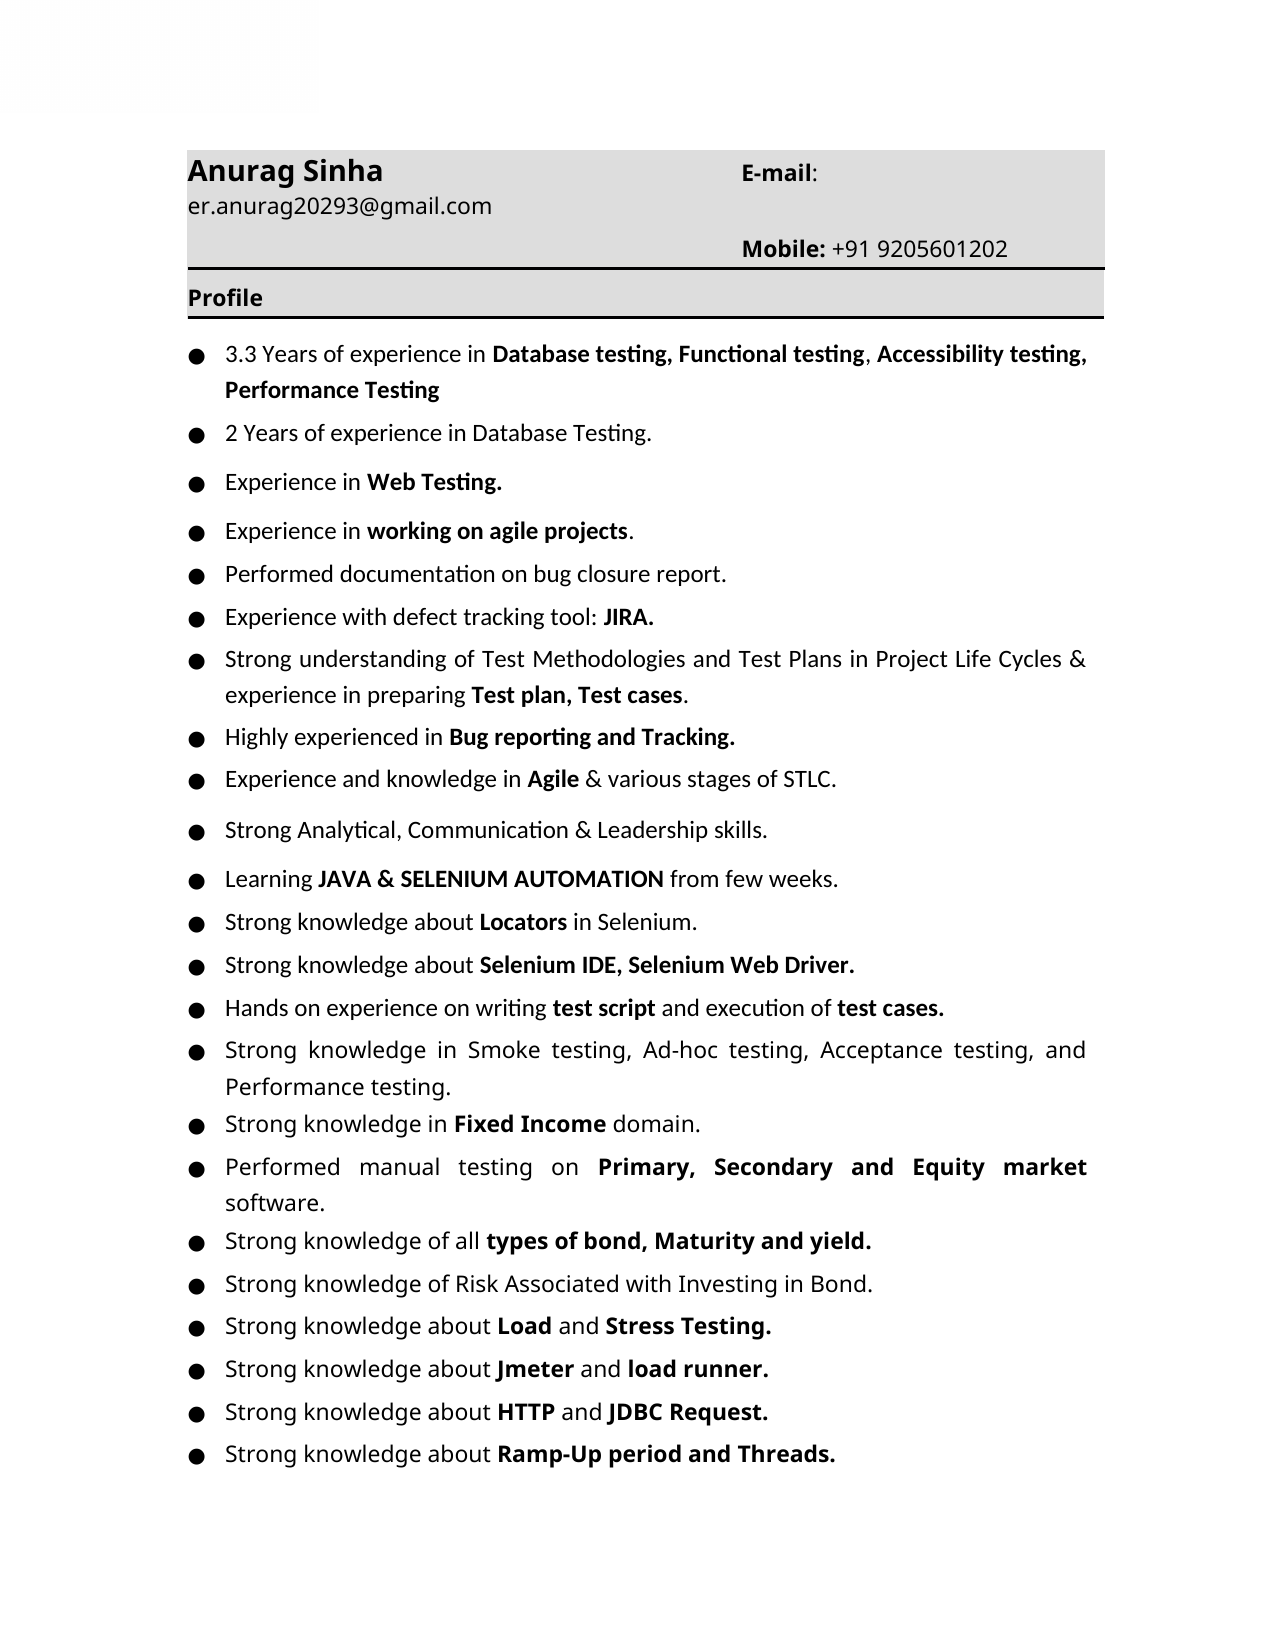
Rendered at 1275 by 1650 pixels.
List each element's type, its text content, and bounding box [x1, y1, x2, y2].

list Hands on experience on writing test script and execution of test cases. [187, 985, 1087, 1028]
list Experience and knowledge in Agile & various stages of STLC. [187, 757, 1087, 800]
list Strong knowledge about Ramp-Up period and Threads. [187, 1432, 1087, 1475]
text Mobile: +91 9205601202 [187, 233, 1105, 270]
list Strong knowledge of Risk Associated with Investing in Bond. [187, 1261, 1087, 1304]
list Strong Analytical, Communication & Leadership skills. [187, 808, 1087, 851]
list Performed manual testing on Primary, Secondary and Equity market software. [187, 1144, 1087, 1218]
list Strong knowledge in Smoke testing, Ad-hoc testing, Acceptance testing, and Performance testing. [187, 1028, 1087, 1102]
picture [0, 0, 319, 113]
list Highly experienced in Bug reporting and Tracking. [187, 714, 1087, 757]
list Strong knowledge about Selenium IDE, Selenium Web Driver. [187, 942, 1087, 985]
list 2 Years of experience in Database Testing. [187, 411, 1087, 453]
text Profile [187, 282, 1104, 319]
list Performed documentation on bug closure report. [187, 551, 1087, 594]
list Strong knowledge about HTTP and JDBC Request. [187, 1389, 1087, 1432]
list Strong knowledge about Locators in Selenium. [187, 900, 1087, 942]
list Strong knowledge in Fixed Income domain. [187, 1102, 1087, 1144]
list Strong understanding of Test Methodologies and Test Plans in Project Life Cycles & experience in preparing Test plan, Test cases. [187, 637, 1087, 710]
list Experience in Web Testing. [187, 460, 1087, 502]
list Experience in working on agile projects. [187, 509, 1087, 551]
list Learning JAVA & SELENIUM AUTOMATION from few weeks. [187, 857, 1087, 900]
list Experience with defect tracking tool: JIRA. [187, 594, 1012, 637]
list Strong knowledge about Load and Stress Testing. [187, 1304, 1087, 1347]
list 3.3 Years of experience in Database testing, Functional testing, Accessibility testing, Performance Testing [187, 331, 1087, 404]
list Strong knowledge of all types of bond, Maturity and yield. [187, 1218, 1087, 1261]
list Strong knowledge about Jmeter and load runner. [187, 1347, 1087, 1389]
text Anurag Sinha E-mail: er.anurag20293@gmail.com [187, 150, 1105, 221]
